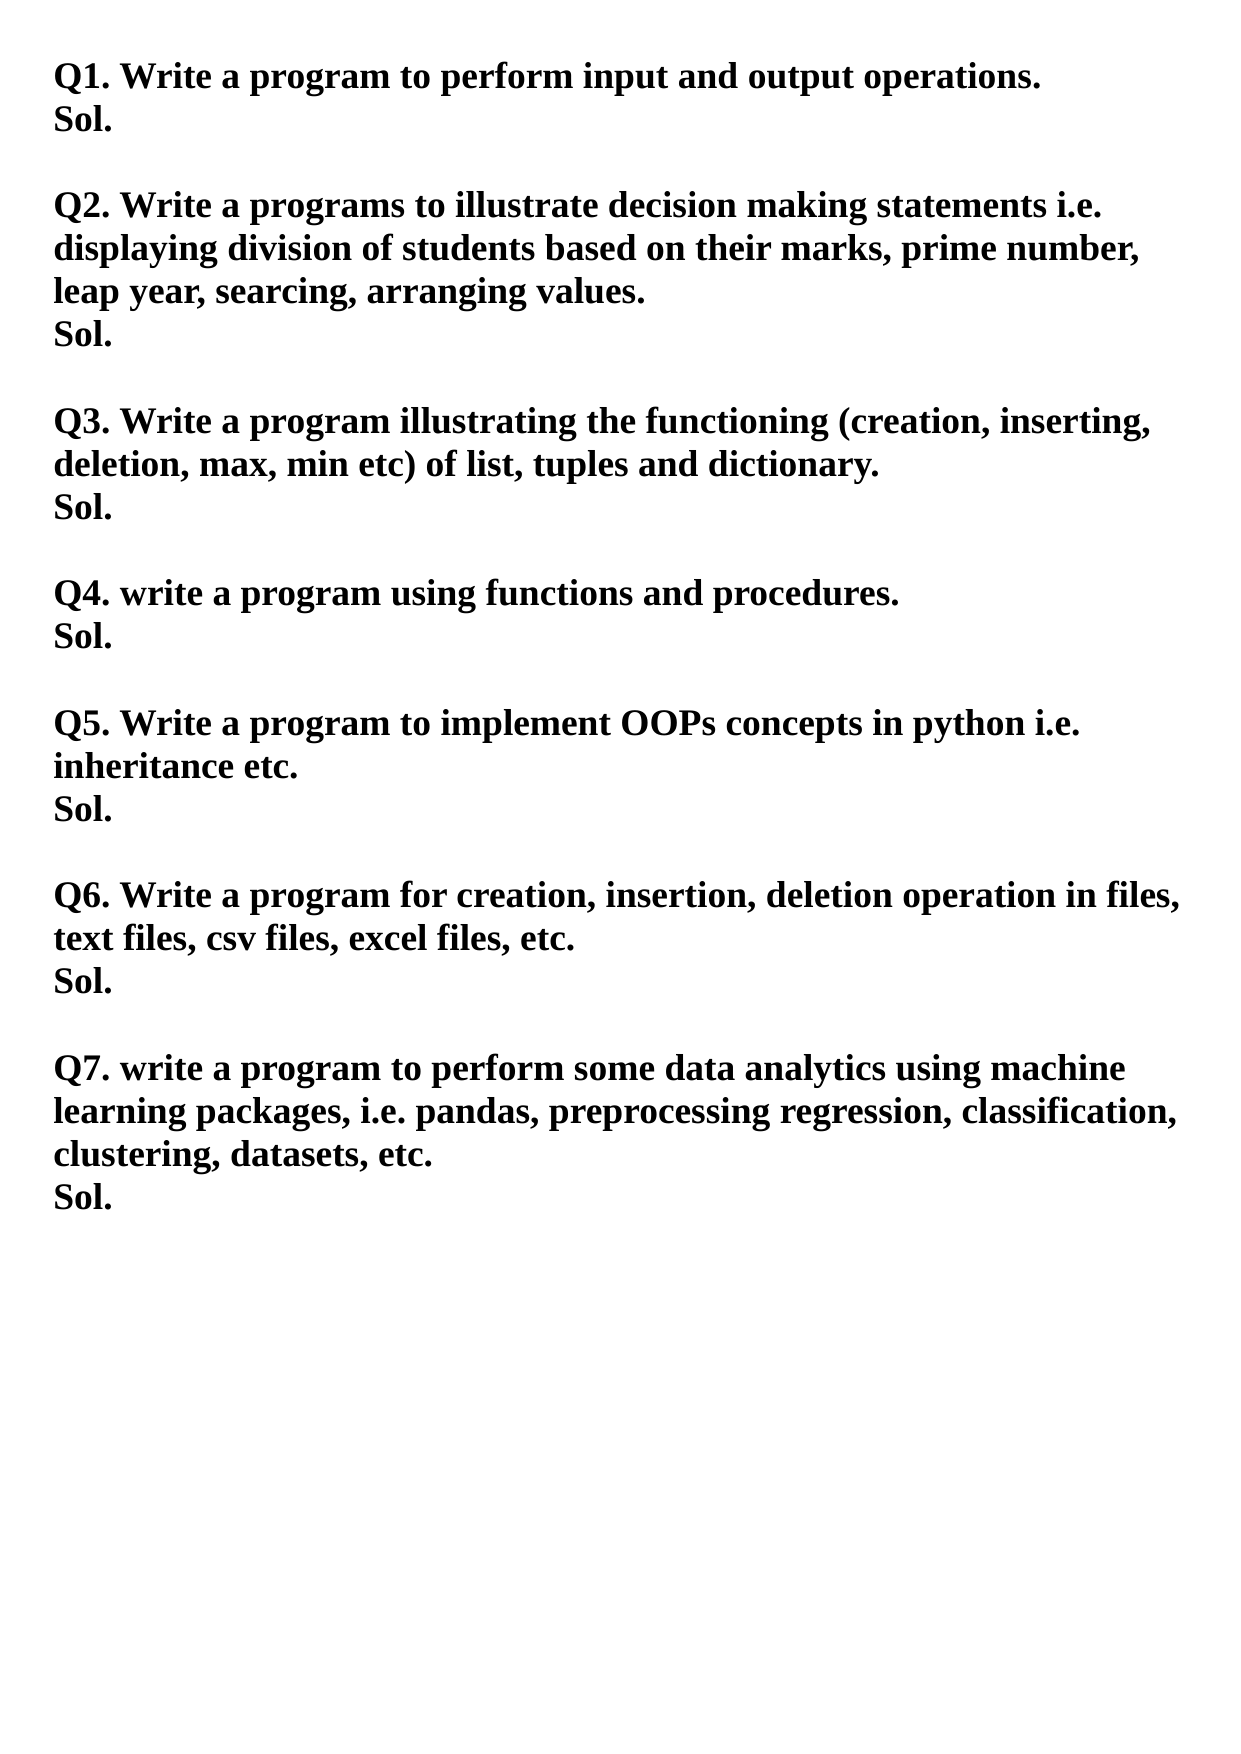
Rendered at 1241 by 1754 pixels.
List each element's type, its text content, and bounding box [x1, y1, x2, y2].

text Sol. [53, 1174, 1187, 1217]
text Sol. [53, 786, 1187, 829]
text Q4. write a program using functions and procedures. [53, 571, 1187, 614]
text Sol. [53, 312, 1187, 355]
text Q2. Write a programs to illustrate decision making statements i.e. displaying division of students based on their marks, prime number, leap year, searcing, arranging values. [53, 182, 1187, 312]
text Q7. write a program to perform some data analytics using machine learning packages, i.e. pandas, preprocessing regression, classification, clustering, datasets, etc. [53, 1045, 1187, 1174]
text Sol. [53, 96, 1187, 139]
text Q1. Write a program to perform input and output operations. [53, 53, 1187, 96]
text Q5. Write a program to implement OOPs concepts in python i.e. inheritance etc. [53, 700, 1187, 786]
text Sol. [53, 614, 1187, 657]
text Q6. Write a program for creation, insertion, deletion operation in files, text files, csv files, excel files, etc. [53, 872, 1187, 959]
text Sol. [53, 484, 1187, 527]
text Q3. Write a program illustrating the functioning (creation, inserting, deletion, max, min etc) of list, tuples and dictionary. [53, 398, 1187, 484]
text Sol. [53, 959, 1187, 1002]
